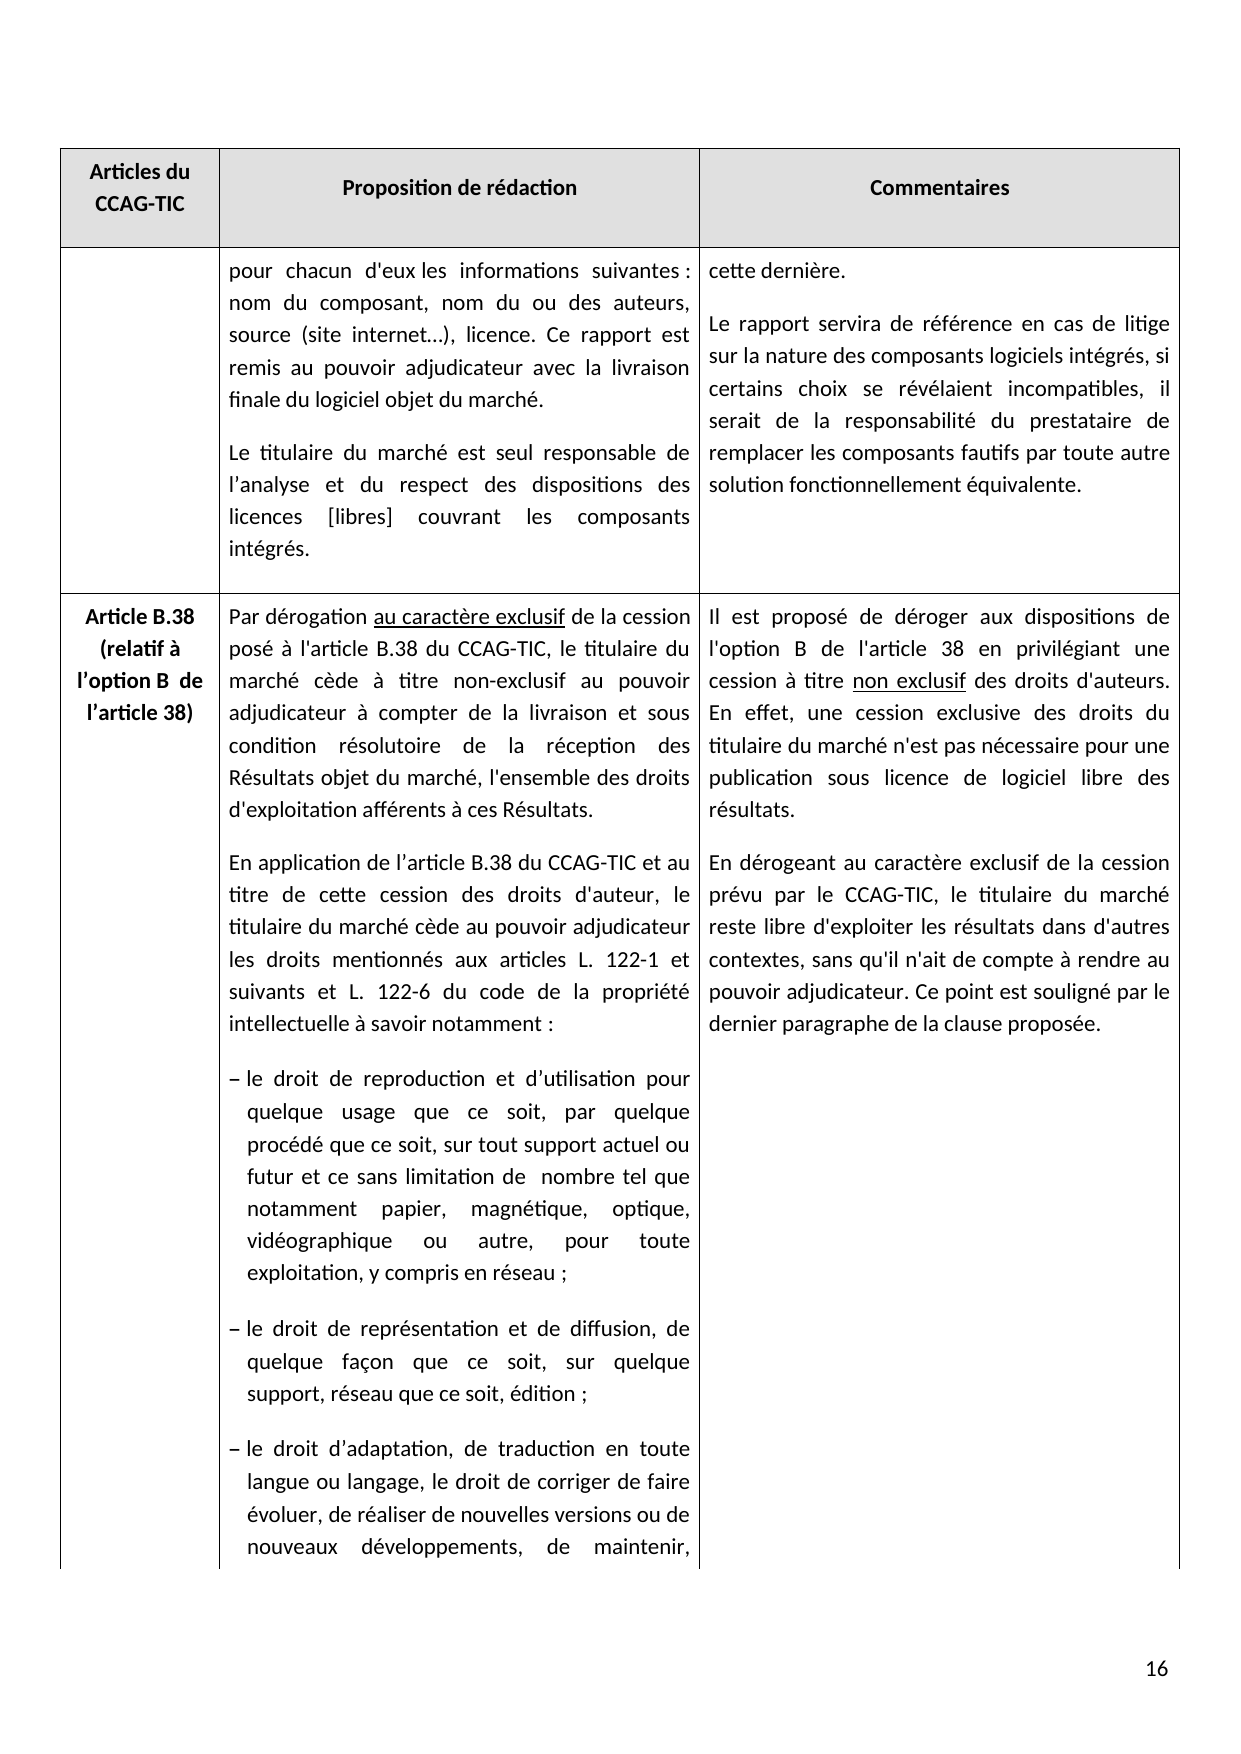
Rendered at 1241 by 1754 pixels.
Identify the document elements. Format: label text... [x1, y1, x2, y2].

table_cell Article B.38 (relatif à l’option B de l’article 38) [61, 594, 219, 1569]
table_header Commentaires [700, 149, 1179, 247]
table_cell pour chacun d'eux les informations suivantes : nom du composant, nom du ou des auteurs, source (site internet…), licence. Ce rapport est remis au pouvoir adjudicateur avec la livraison finale du logiciel objet du marché. Le titulaire du marché est seul responsable de l’analyse et du respect des dispositions des licences [libres] couvrant les composants intégrés. [220, 248, 699, 592]
table_cell Il est proposé de déroger aux dispositions de l'option B de l'article 38 en privilégiant une cession à titre non exclusif des droits d'auteurs. En effet, une cession exclusive des droits du titulaire du marché n'est pas nécessaire pour une publication sous licence de logiciel libre des résultats. En dérogeant au caractère exclusif de la cession prévu par le CCAG-TIC, le titulaire du marché reste libre d'exploiter les résultats dans d'autres contextes, sans qu'il n'ait de compte à rendre au pouvoir adjudicateur. Ce point est souligné par le dernier paragraphe de la clause proposée. [700, 594, 1179, 1569]
table_header Proposition de rédaction [220, 149, 699, 247]
table_cell Par dérogation au caractère exclusif de la cession posé à l'article B.38 du CCAG-TIC, le titulaire du marché cède à titre non-exclusif au pouvoir adjudicateur à compter de la livraison et sous condition résolutoire de la réception des Résultats objet du marché, l'ensemble des droits d'exploitation afférents à ces Résultats. En application de l’article B.38 du CCAG-TIC et au titre de cette cession des droits d'auteur, le titulaire du marché cède au pouvoir adjudicateur les droits mentionnés aux articles L. 122-1 et suivants et L. 122-6 du code de la propriété intellectuelle à savoir notamment : le droit de reproduction et d’utilisation pour quelque usage que ce soit, par quelque procédé que ce soit, sur tout support actuel ou futur et ce sans limitation de nombre tel que notamment papier, magnétique, optique, vidéographique ou autre, pour toute exploitation, y compris en réseau ; le droit de représentation et de diffusion, de quelque façon que ce soit, sur quelque support, réseau que ce soit, édition ; le droit d’adaptation, de traduction en toute langue ou langage, le droit de corriger de faire évoluer, de réaliser de nouvelles versions ou de nouveaux développements, de maintenir, [220, 594, 699, 1569]
table_cell [61, 248, 219, 592]
table_cell cette dernière. Le rapport servira de référence en cas de litige sur la nature des composants logiciels intégrés, si certains choix se révélaient incompatibles, il serait de la responsabilité du prestataire de remplacer les composants fautifs par toute autre solution fonctionnellement équivalente. [700, 248, 1179, 592]
table_header Articles du CCAG-TIC [61, 149, 219, 247]
